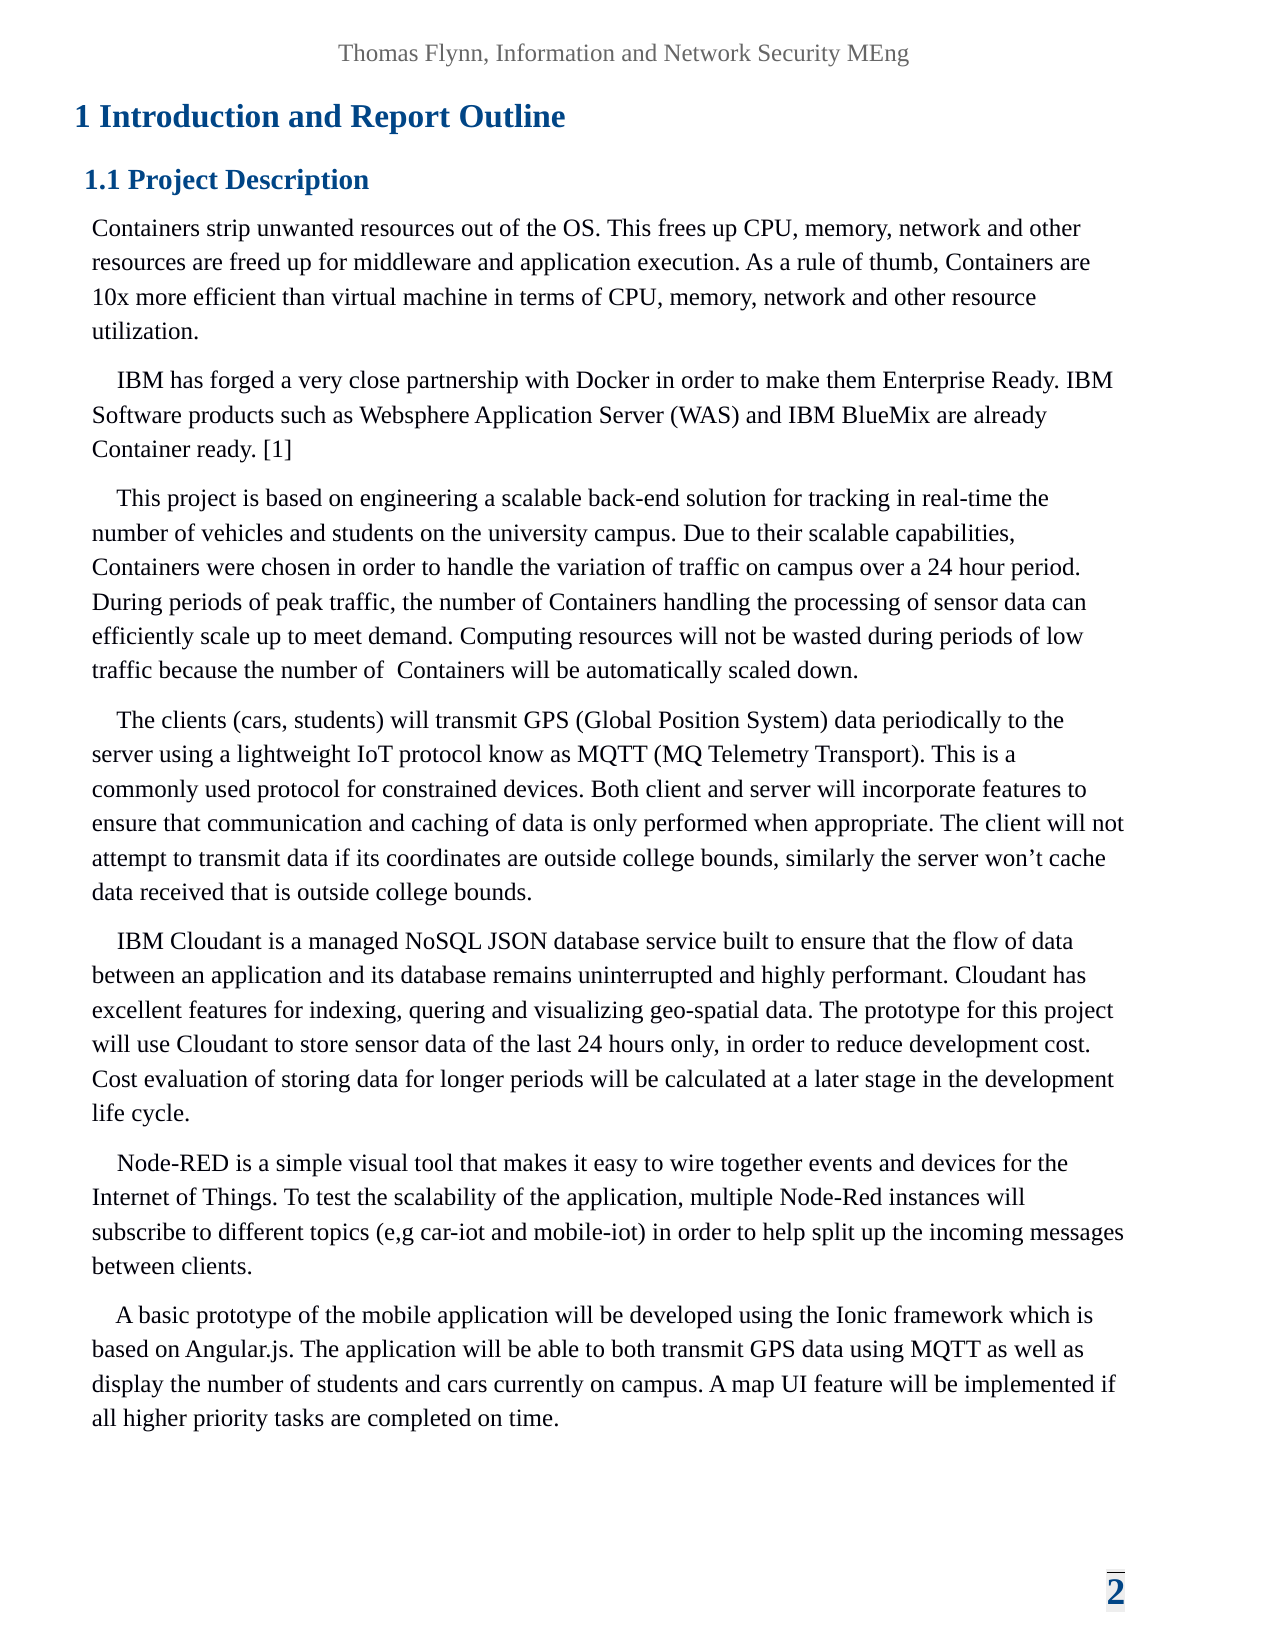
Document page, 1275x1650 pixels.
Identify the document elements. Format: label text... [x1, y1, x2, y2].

text Containers strip unwanted resources out of the OS. This frees up CPU, memory, network and other resources are freed up for middleware and application execution. As a rule of thumb, Containers are 10x more efficient than virtual machine in terms of CPU, memory, network and other resource utilization. [92, 213, 1125, 345]
text IBM Cloudant is a managed NoSQL JSON database service built to ensure that the flow of data between an application and its database remains uninterrupted and highly performant. Cloudant has excellent features for indexing, quering and visualizing geo-spatial data. The prototype for this project will use Cloudant to store sensor data of the last 24 hours only, in order to reduce development cost. Cost evaluation of storing data for longer periods will be calculated at a later stage in the development life cycle. [92, 926, 1125, 1127]
text IBM has forged a very close partnership with Docker in order to make them Enterprise Ready. IBM Software products such as Websphere Application Server (WAS) and IBM BlueMix are already Container ready. [1] [92, 365, 1125, 463]
text A basic prototype of the mobile application will be developed using the Ionic framework which is based on Angular.js. The application will be able to both transmit GPS data using MQTT as well as display the number of students and cars currently on campus. A map UI feature will be implemented if all higher priority tasks are completed on time. [92, 1300, 1125, 1432]
subtitle 1.1 Project Description [81, 162, 1125, 196]
subtitle 1 Introduction and Report Outline [74, 96, 1125, 134]
text The clients (cars, students) will transmit GPS (Global Position System) data periodically to the server using a lightweight IoT protocol know as MQTT (MQ Telemetry Transport). This is a commonly used protocol for constrained devices. Both client and server will incorporate features to ensure that communication and caching of data is only performed when appropriate. The client will not attempt to transmit data if its coordinates are outside college bounds, similarly the server won’t cache data received that is outside college bounds. [92, 705, 1125, 906]
text Node-RED is a simple visual tool that makes it easy to wire together events and devices for the Internet of Things. To test the scalability of the application, multiple Node-Red instances will subscribe to different topics (e,g car-iot and mobile-iot) in order to help split up the incoming messages between clients. [92, 1148, 1125, 1280]
text This project is based on engineering a scalable back-end solution for tracking in real-time the number of vehicles and students on the university campus. Due to their scalable capabilities, Containers were chosen in order to handle the variation of traffic on campus over a 24 hour period. During periods of peak traffic, the number of Containers handling the processing of sensor data can efficiently scale up to meet demand. Computing resources will not be wasted during periods of low traffic because the number of Containers will be automatically scaled down. [92, 483, 1125, 684]
